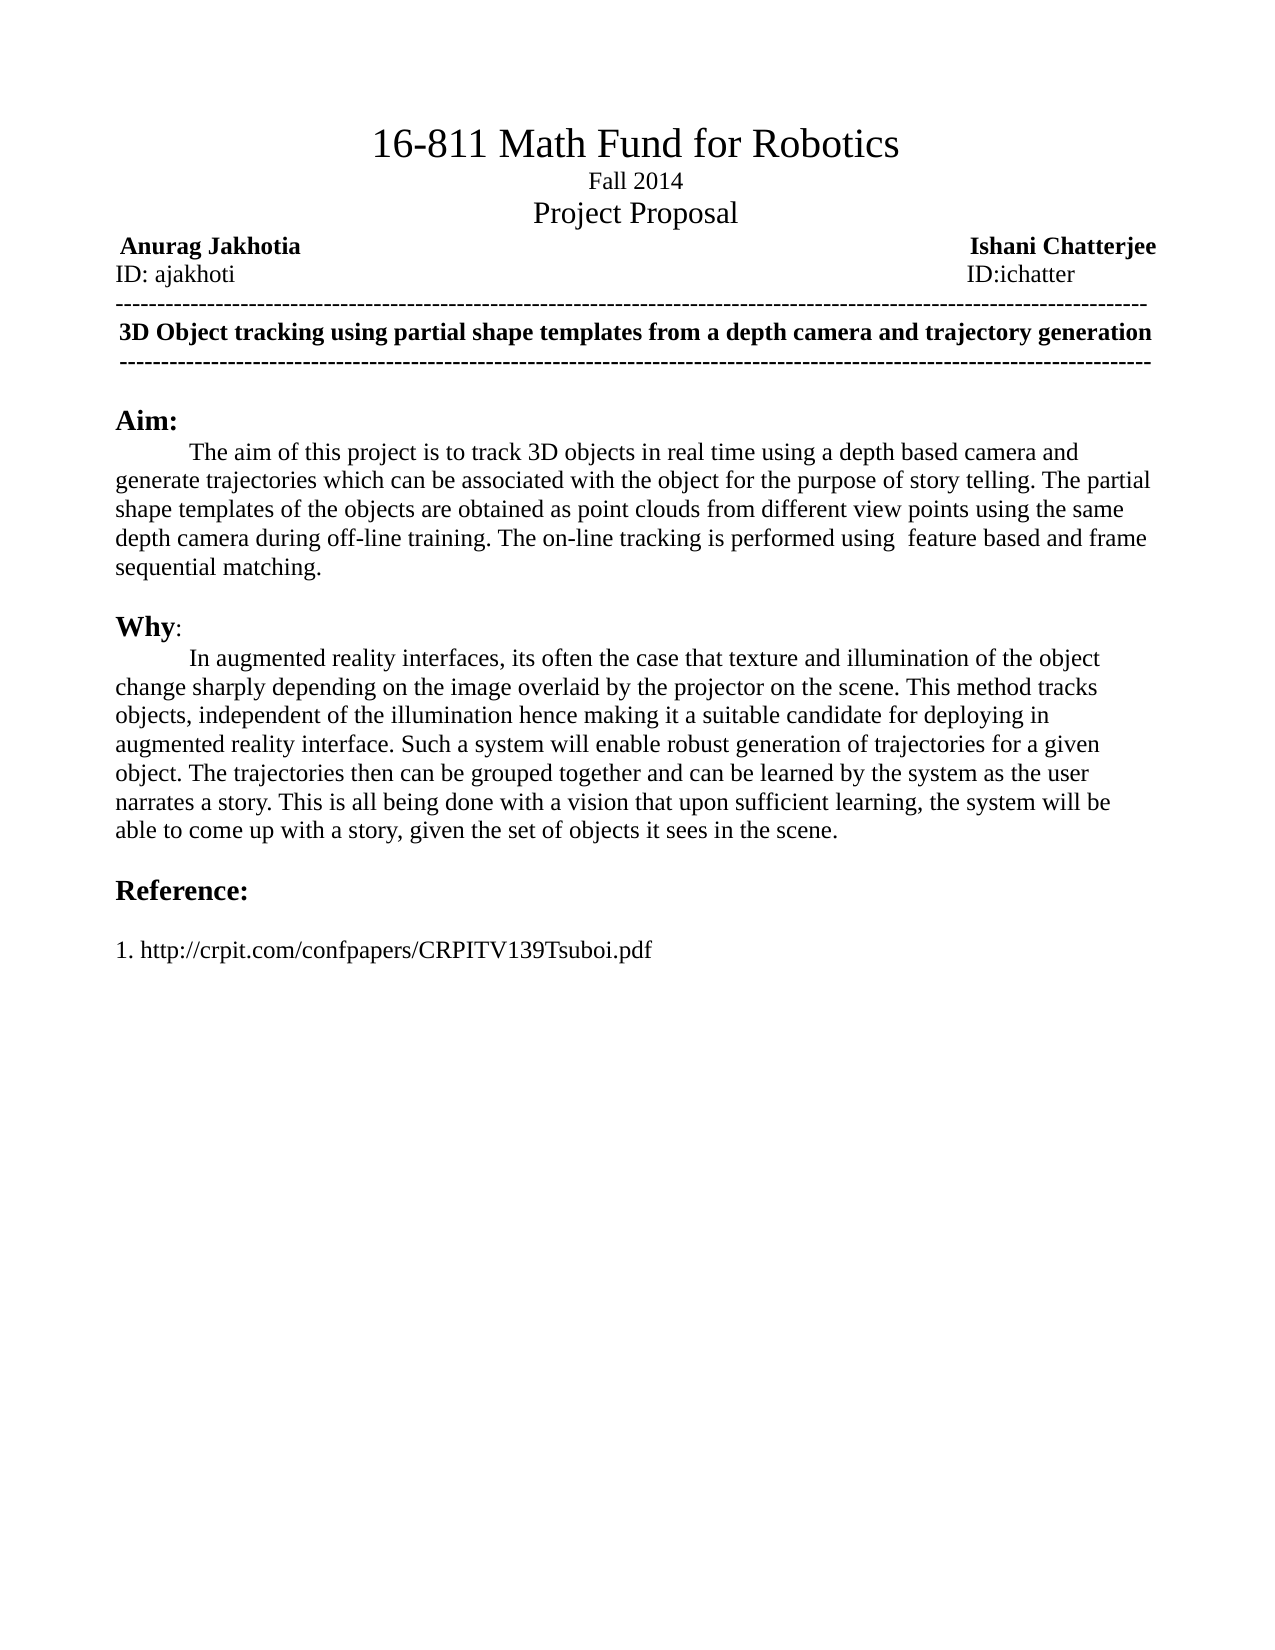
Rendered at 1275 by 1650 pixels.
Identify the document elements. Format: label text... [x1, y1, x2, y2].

text 1. http://crpit.com/confpapers/CRPITV139Tsuboi.pdf [115, 935, 1156, 964]
text In augmented reality interfaces, its often the case that texture and illumination of the object change sharply depending on the image overlaid by the projector on the scene. This method tracks objects, independent of the illumination hence making it a suitable candidate for deploying in augmented reality interface. Such a system will enable robust generation of trajectories for a given object. The trajectories then can be grouped together and can be learned by the system as the user narrates a story. This is all being done with a vision that upon sufficient learning, the system will be able to come up with a story, given the set of objects it sees in the scene. [115, 643, 1156, 844]
text ID: ajakhoti ID:ichatter [115, 259, 1156, 288]
text Project Proposal [115, 195, 1156, 231]
text Anurag Jakhotia Ishani Chatterjee [115, 231, 1156, 259]
text The aim of this project is to track 3D objects in real time using a depth based camera and generate trajectories which can be associated with the object for the purpose of story telling. The partial shape templates of the objects are obtained as point clouds from different view points using the same depth camera during off-line training. The on-line tracking is performed using feature based and frame sequential matching. [115, 437, 1156, 581]
text Aim: [115, 403, 1156, 437]
text Why: [115, 609, 1156, 643]
text Fall 2014 [115, 166, 1156, 195]
text ---------------------------------------------------------------------------------------------------------------------------- [115, 288, 1156, 317]
text 3D Object tracking using partial shape templates from a depth camera and trajectory generation [115, 317, 1156, 346]
text Reference: [115, 873, 1156, 906]
text 16-811 Math Fund for Robotics [115, 118, 1156, 166]
text ---------------------------------------------------------------------------------------------------------------------------- [115, 346, 1156, 374]
